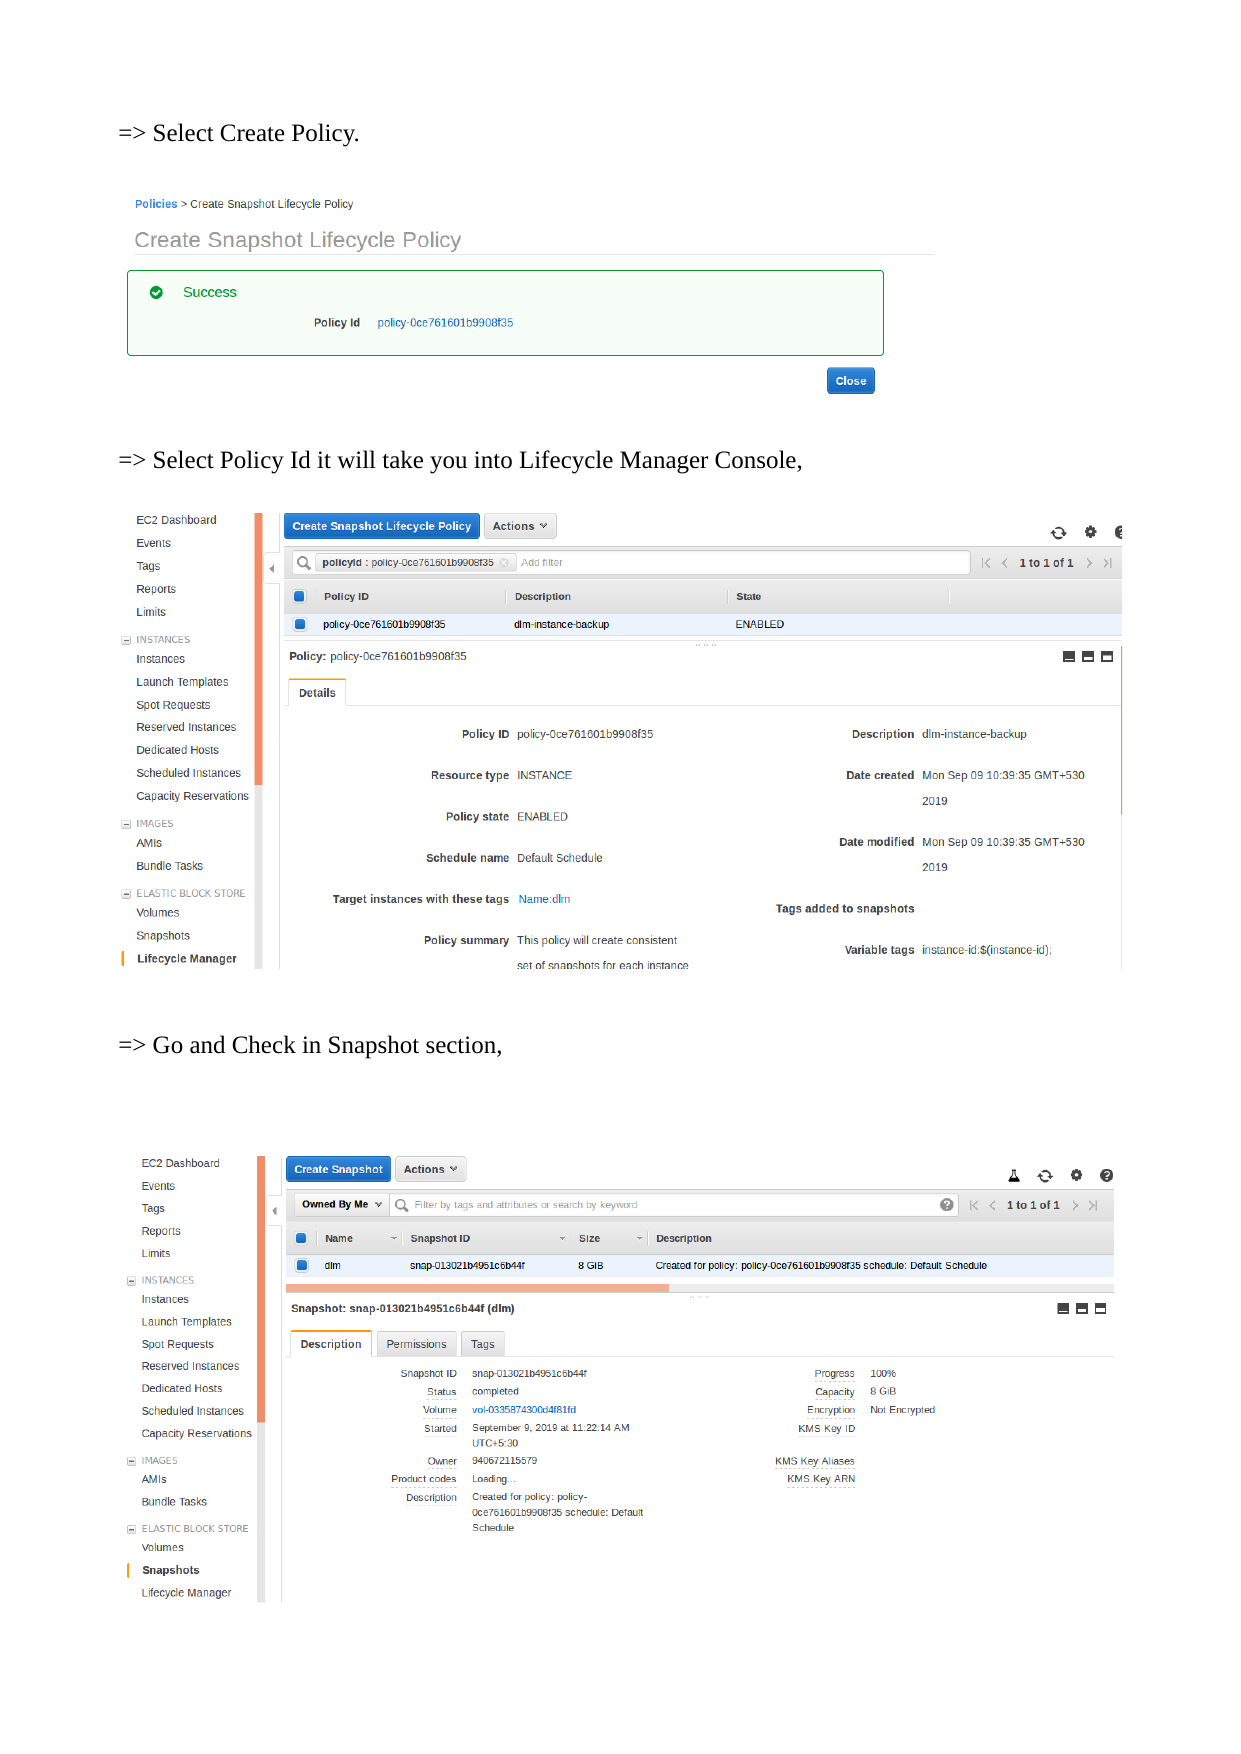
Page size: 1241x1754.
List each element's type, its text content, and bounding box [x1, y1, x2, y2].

text => Select Create Policy. [118, 118, 1122, 147]
picture [118, 1145, 1123, 1603]
picture [118, 502, 1123, 974]
picture [118, 175, 1123, 417]
text => Go and Check in Snapshot section, [118, 1031, 1122, 1059]
text => Select Policy Id it will take you into Lifecycle Manager Console, [118, 445, 1122, 474]
